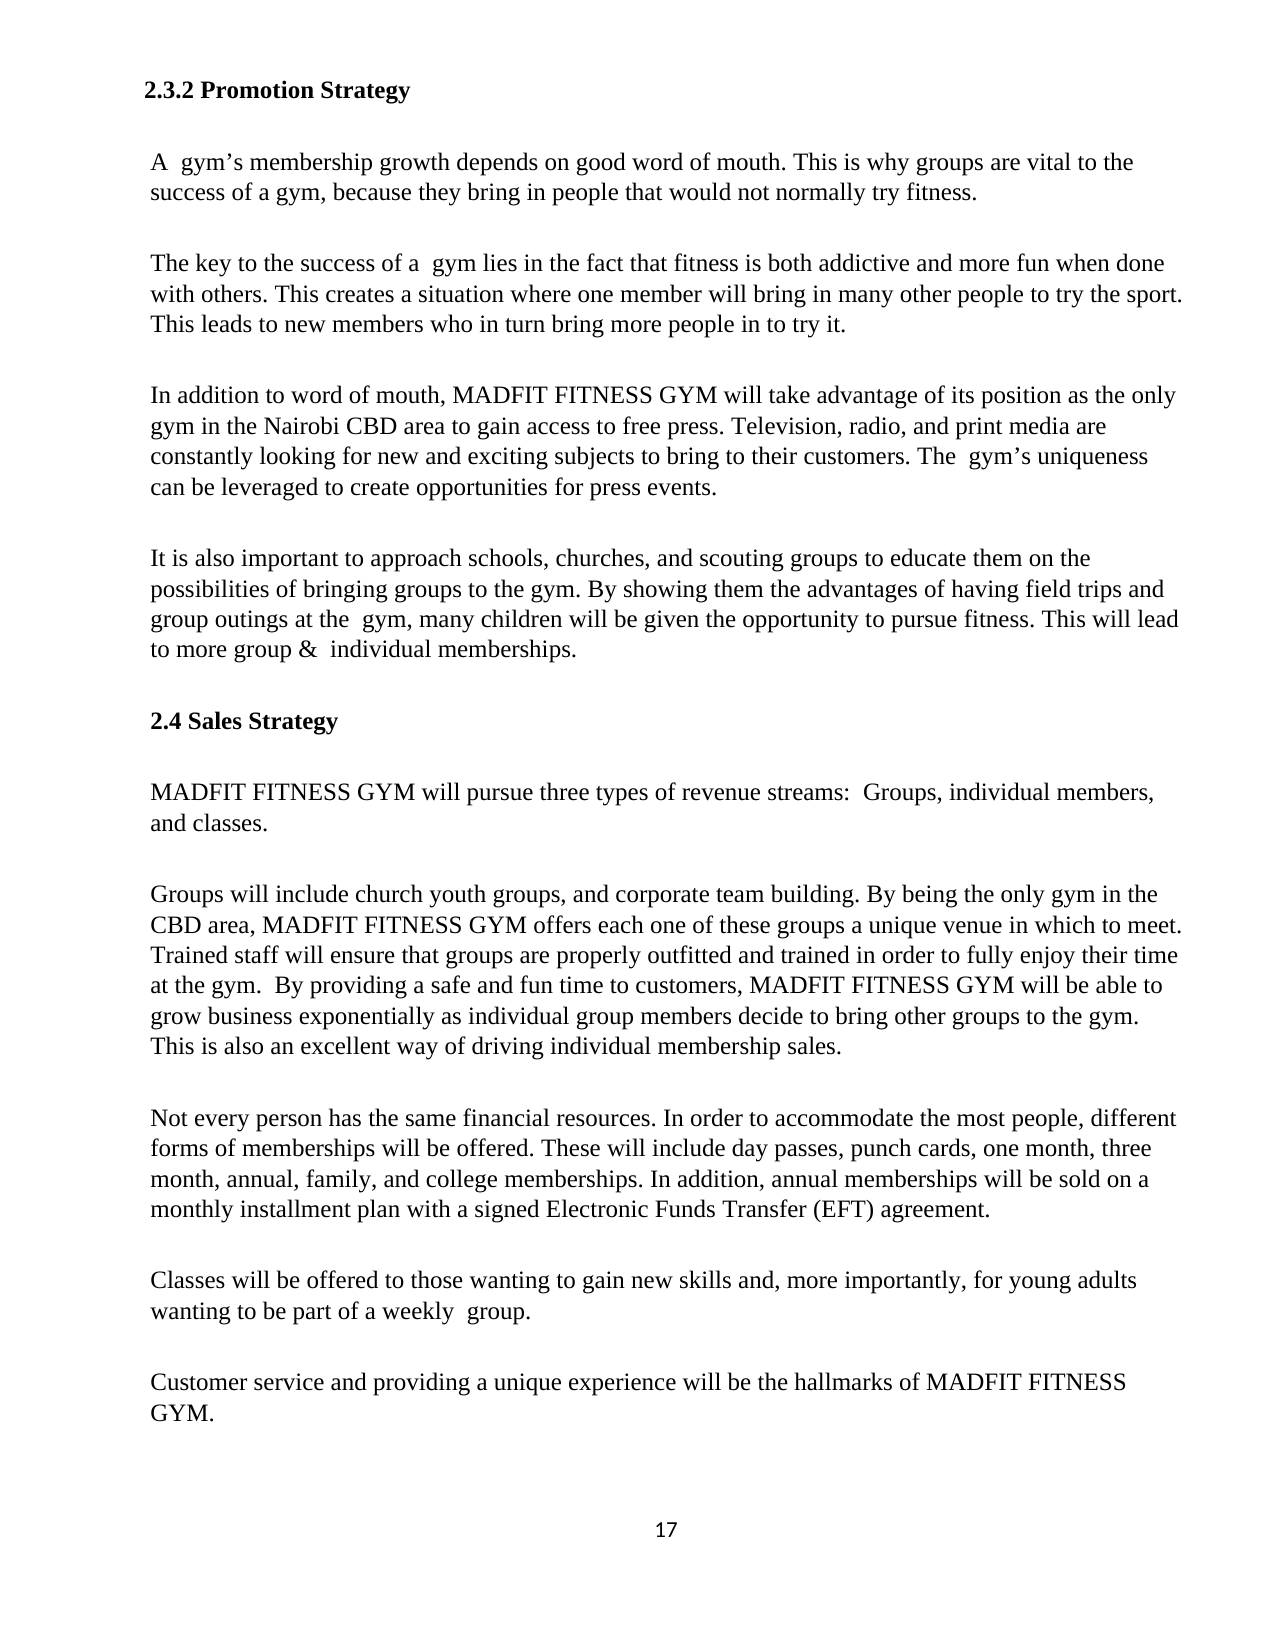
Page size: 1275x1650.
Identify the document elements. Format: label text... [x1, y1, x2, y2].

text Groups will include church youth groups, and corporate team building. By being the only gym in the CBD area, MADFIT FITNESS GYM offers each one of these groups a unique venue in which to meet. Trained staff will ensure that groups are properly outfitted and trained in order to fully enjoy their time at the gym. By providing a safe and fun time to customers, MADFIT FITNESS GYM will be able to grow business exponentially as individual group members decide to bring other groups to the gym. This is also an excellent way of driving individual membership sales. [150, 879, 1187, 1060]
text The key to the success of a gym lies in the fact that fitness is both addictive and more fun when done with others. This creates a situation where one member will bring in many other people to try the sport. This leads to new members who in turn bring more people in to try it. [150, 248, 1187, 338]
text MADFIT FITNESS GYM will pursue three types of revenue streams: Groups, individual members, and classes. [150, 777, 1187, 837]
text Not every person has the same financial resources. In order to accommodate the most people, different forms of memberships will be offered. These will include day passes, punch cards, one month, three month, annual, family, and college memberships. In addition, annual memberships will be sold on a monthly installment plan with a signed Electronic Funds Transfer (EFT) agreement. [150, 1103, 1187, 1223]
text It is also important to approach schools, churches, and scouting groups to educate them on the possibilities of bringing groups to the gym. By showing them the advantages of having field trips and group outings at the gym, many children will be given the opportunity to pursue fitness. This will lead to more group & individual memberships. [150, 543, 1187, 663]
text Customer service and providing a unique experience will be the hallmarks of MADFIT FITNESS GYM. [150, 1367, 1187, 1427]
subtitle 2.4 Sales Strategy [144, 706, 1187, 734]
subtitle 2.3.2 Promotion Strategy [144, 75, 1187, 104]
text A gym’s membership growth depends on good word of mouth. This is why groups are vital to the success of a gym, because they bring in people that would not normally try fitness. [150, 147, 1187, 206]
text In addition to word of mouth, MADFIT FITNESS GYM will take advantage of its position as the only gym in the Nairobi CBD area to gain access to free press. Television, radio, and print media are constantly looking for new and exciting subjects to bring to their customers. The gym’s uniqueness can be leveraged to create opportunities for press events. [150, 381, 1187, 501]
text Classes will be offered to those wanting to gain new skills and, more importantly, for young adults wanting to be part of a weekly group. [150, 1266, 1187, 1325]
